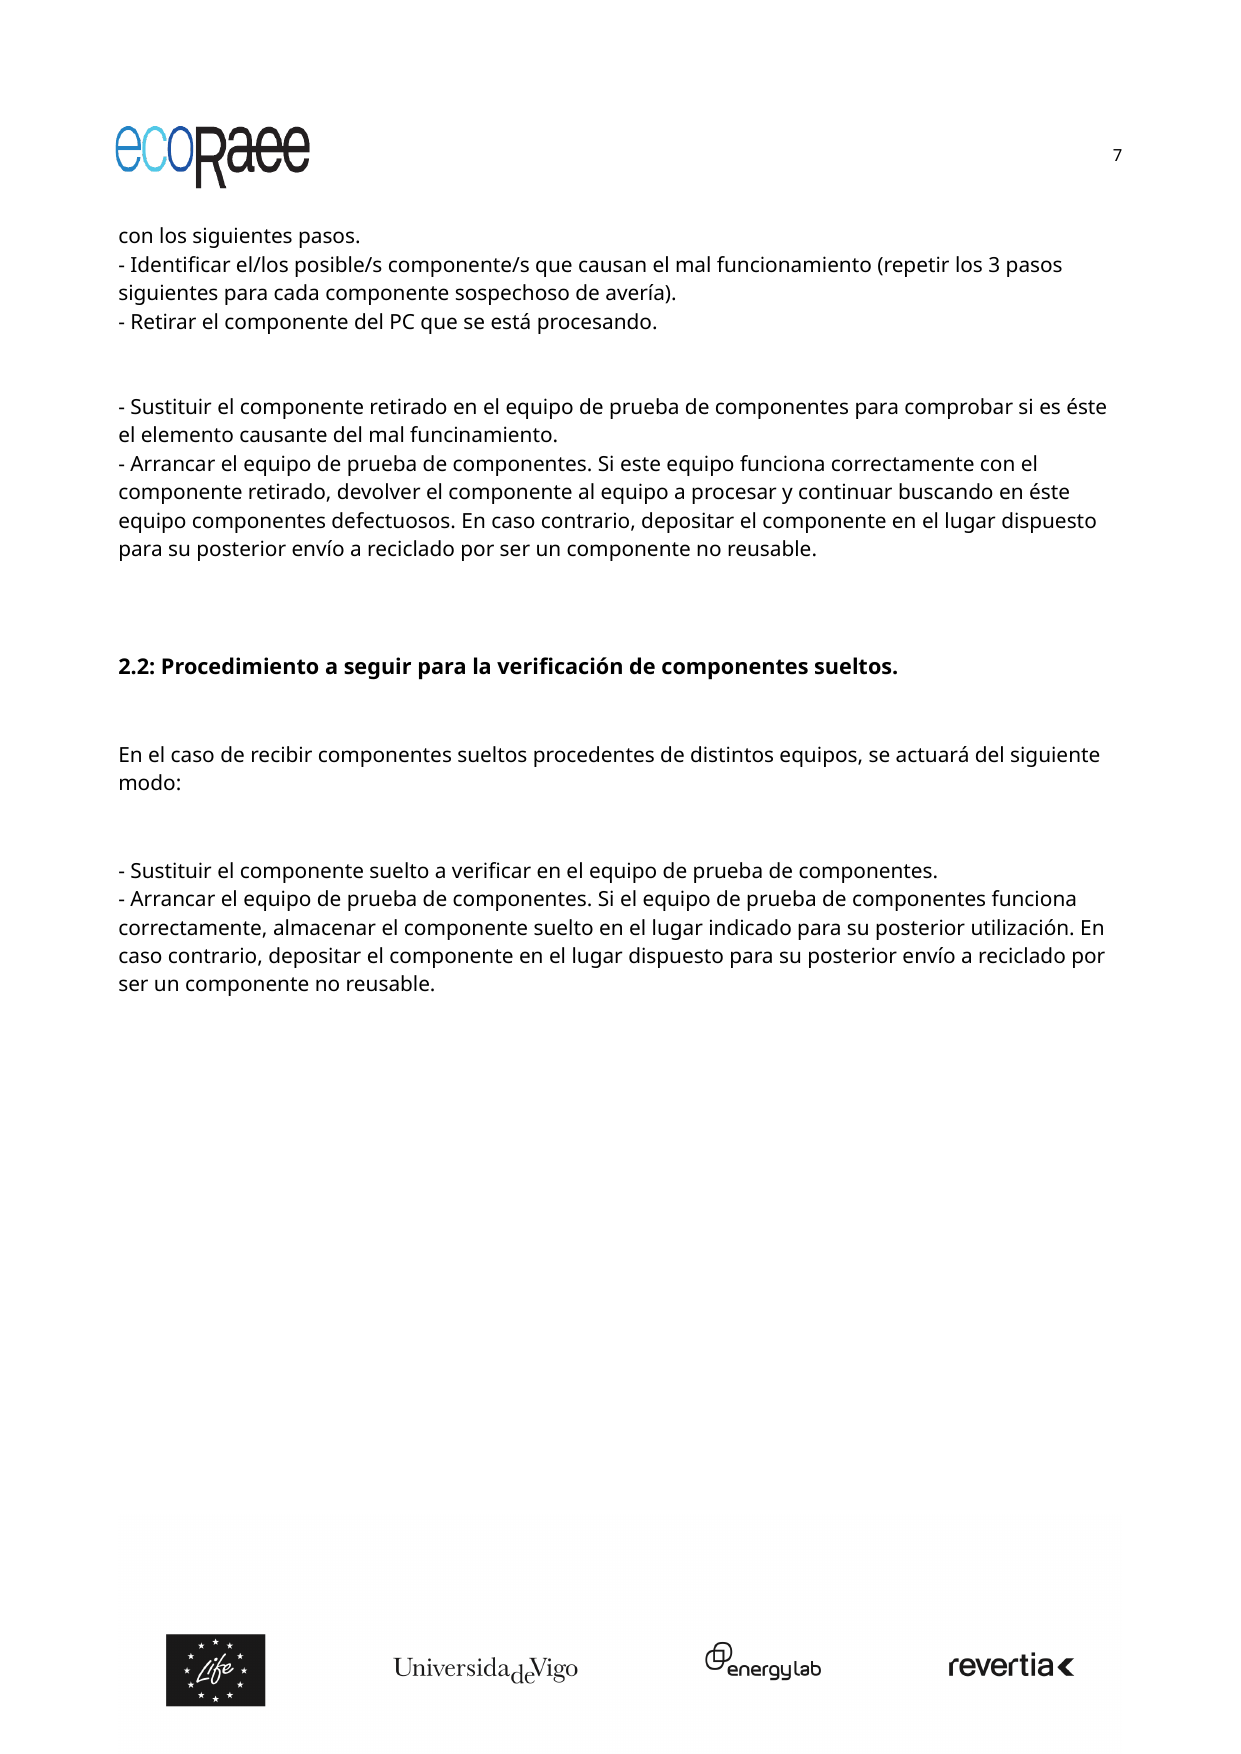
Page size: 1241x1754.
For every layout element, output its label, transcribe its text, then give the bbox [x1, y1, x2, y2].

text En el caso de recibir componentes sueltos procedentes de distintos equipos, se actuará del siguiente modo: [118, 740, 1122, 797]
picture [114, 124, 311, 190]
text - Arrancar el equipo de prueba de componentes. Si el equipo de prueba de componentes funciona correctamente, almacenar el componente suelto en el lugar indicado para su posterior utilización. En caso contrario, depositar el componente en el lugar dispuesto para su posterior envío a reciclado por ser un componente no reusable. [118, 884, 1122, 998]
text - Identificar el/los posible/s componente/s que causan el mal funcionamiento (repetir los 3 pasos siguientes para cada componente sospechoso de avería). [118, 250, 1122, 307]
text - Sustituir el componente retirado en el equipo de prueba de componentes para comprobar si es éste el elemento causante del mal funcinamiento. [118, 392, 1122, 449]
text 2.2: Procedimiento a seguir para la verificación de componentes sueltos. [118, 651, 1122, 681]
text con los siguientes pasos. [118, 221, 1122, 250]
text - Retirar el componente del PC que se está procesando. [118, 307, 1122, 335]
picture [118, 1514, 1123, 1754]
text - Sustituir el componente suelto a verificar en el equipo de prueba de componentes. [118, 856, 1122, 884]
text - Arrancar el equipo de prueba de componentes. Si este equipo funciona correctamente con el componente retirado, devolver el componente al equipo a procesar y continuar buscando en éste equipo componentes defectuosos. En caso contrario, depositar el componente en el lugar dispuesto para su posterior envío a reciclado por ser un componente no reusable. [118, 449, 1122, 563]
